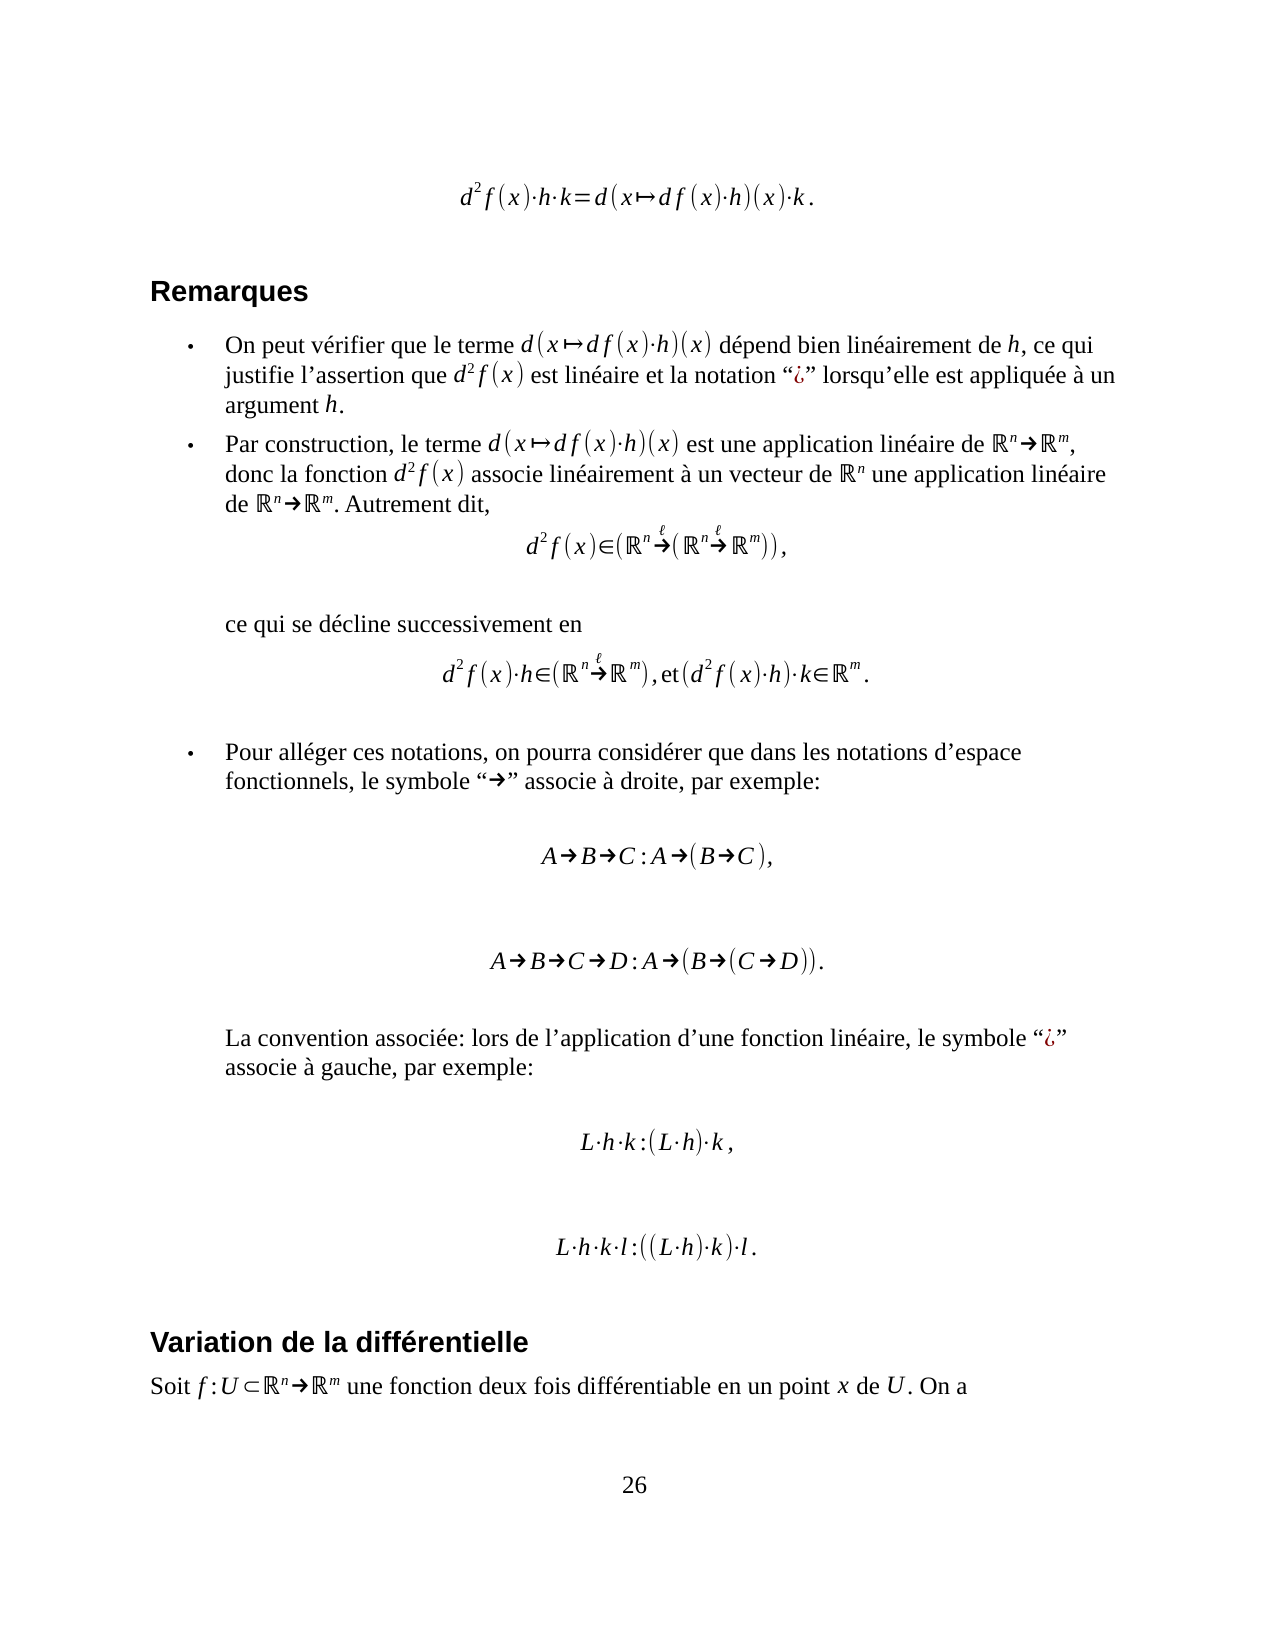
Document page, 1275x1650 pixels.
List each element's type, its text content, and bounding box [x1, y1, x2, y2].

text Soit une fonction deux fois différentiable en un point de . On a [150, 1371, 1125, 1401]
subtitle Remarques [150, 274, 1125, 308]
list Pour alléger ces notations, on pourra considérer que dans les notations d’espace fonctionnels, le symbole “” associe à droite, par exemple: [187, 737, 1125, 794]
list Par construction, le terme est une application linéaire de , donc la fonction associe linéairement à un vecteur de une application linéaire de . Autrement dit, [187, 428, 1125, 519]
subtitle Variation de la différentielle [150, 1325, 1125, 1359]
list On peut vérifier que le terme dépend bien linéairement de , ce qui justifie l’assertion que est linéaire et la notation “” lorsqu’elle est appliquée à un argument . [187, 329, 1125, 419]
list La convention associée: lors de l’application d’une fonction linéaire, le symbole “” associe à gauche, par exemple: [187, 1023, 1125, 1081]
list ce qui se décline successivement en [187, 609, 1125, 638]
